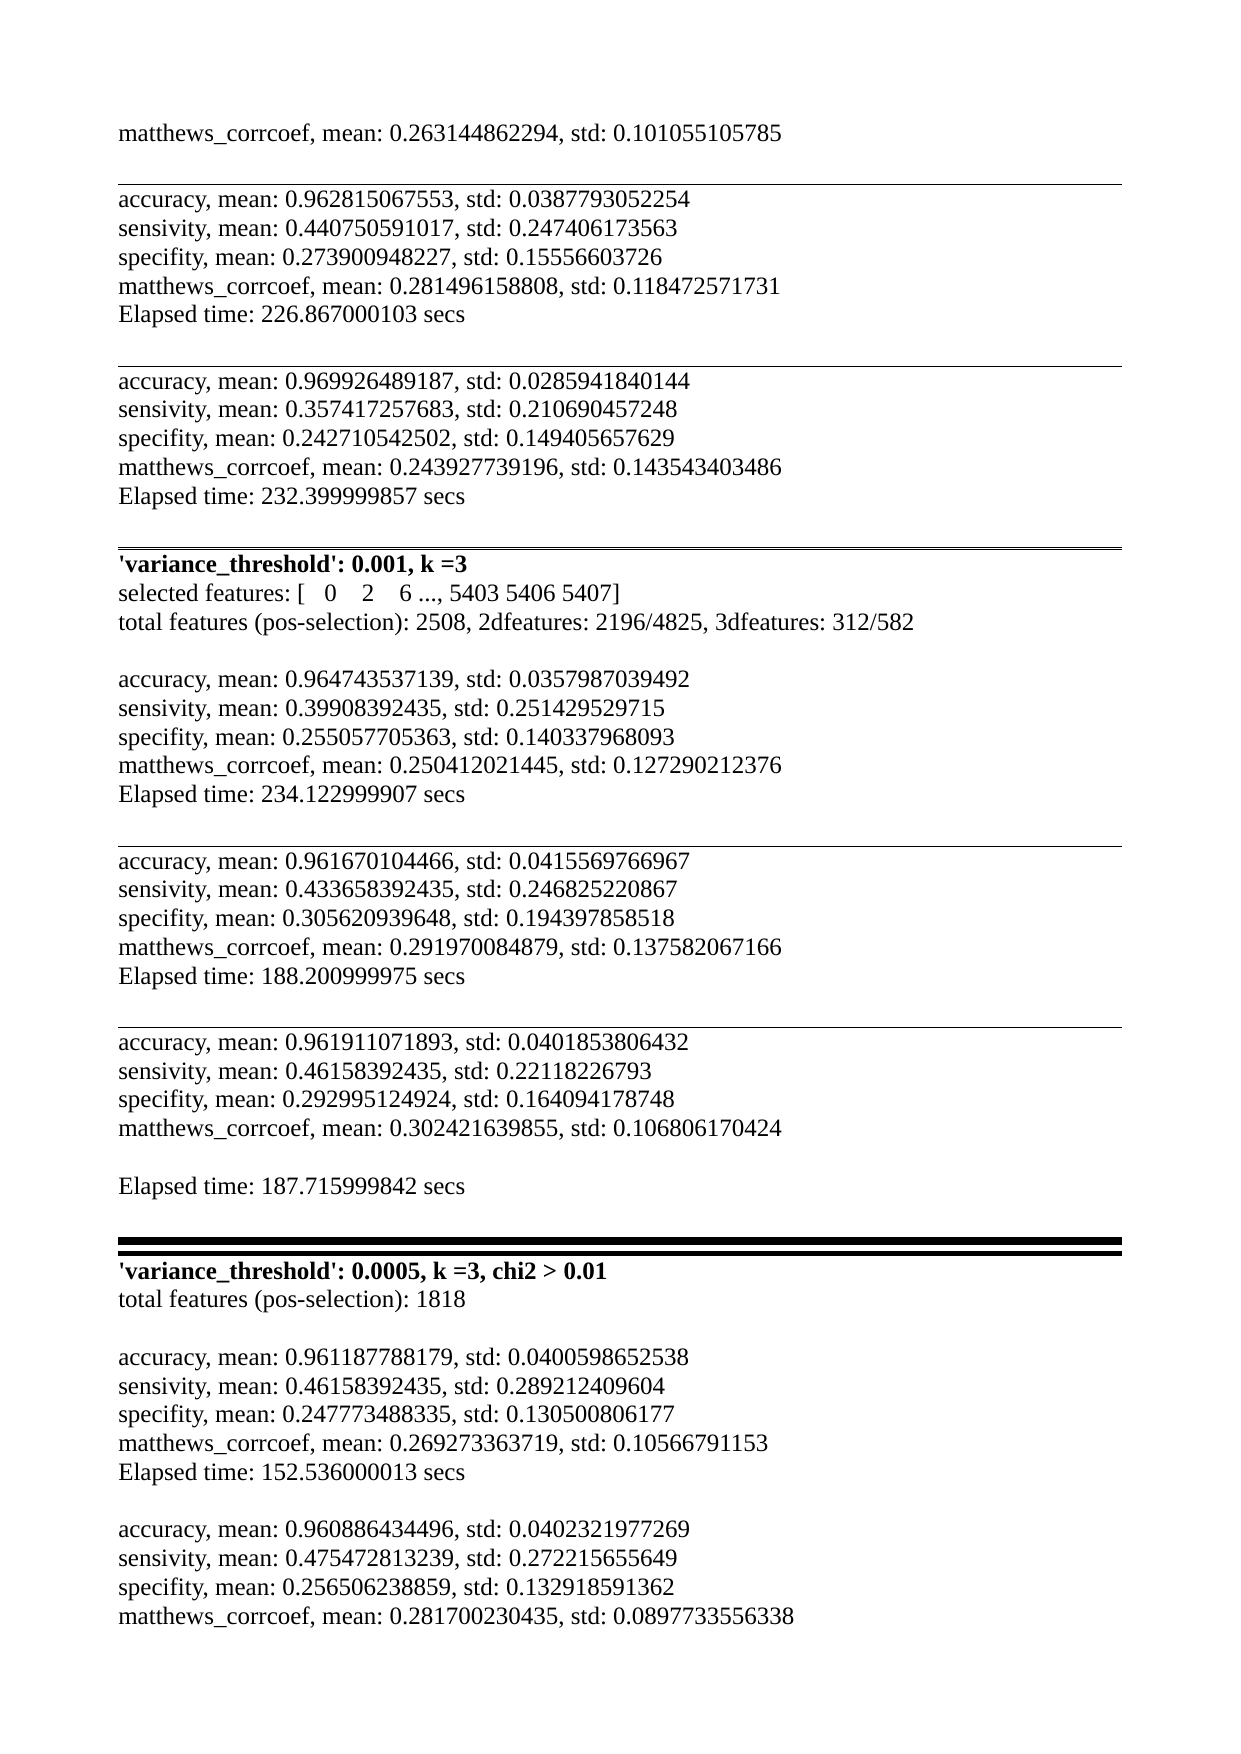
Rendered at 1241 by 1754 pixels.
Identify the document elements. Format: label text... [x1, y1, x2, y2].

text matthews_corrcoef, mean: 0.291970084879, std: 0.137582067166 [118, 932, 1122, 961]
text sensivity, mean: 0.440750591017, std: 0.247406173563 [118, 213, 1122, 242]
text specifity, mean: 0.247773488335, std: 0.130500806177 [118, 1399, 1122, 1428]
text accuracy, mean: 0.961670104466, std: 0.0415569766967 [118, 847, 1122, 874]
text Elapsed time: 188.200999975 secs [118, 961, 1122, 989]
text Elapsed time: 232.399999857 secs [118, 481, 1122, 509]
text specifity, mean: 0.292995124924, std: 0.164094178748 [118, 1084, 1122, 1113]
text Elapsed time: 234.122999907 secs [118, 779, 1122, 808]
text matthews_corrcoef, mean: 0.269273363719, std: 0.10566791153 [118, 1428, 1122, 1457]
text matthews_corrcoef, mean: 0.281700230435, std: 0.0897733556338 [118, 1601, 1122, 1629]
text accuracy, mean: 0.960886434496, std: 0.0402321977269 [118, 1514, 1122, 1543]
text sensivity, mean: 0.433658392435, std: 0.246825220867 [118, 874, 1122, 903]
text accuracy, mean: 0.962815067553, std: 0.0387793052254 [118, 185, 1122, 213]
text accuracy, mean: 0.969926489187, std: 0.0285941840144 [118, 367, 1122, 394]
text matthews_corrcoef, mean: 0.263144862294, std: 0.101055105785 [118, 118, 1122, 147]
text sensivity, mean: 0.475472813239, std: 0.272215655649 [118, 1543, 1122, 1572]
text 'variance_threshold': 0.0005, k =3, chi2 > 0.01 [118, 1256, 1122, 1284]
text Elapsed time: 187.715999842 secs [118, 1171, 1122, 1199]
text specifity, mean: 0.273900948227, std: 0.15556603726 [118, 242, 1122, 271]
text matthews_corrcoef, mean: 0.302421639855, std: 0.106806170424 [118, 1113, 1122, 1142]
text specifity, mean: 0.255057705363, std: 0.140337968093 [118, 722, 1122, 751]
text total features (pos-selection): 2508, 2dfeatures: 2196/4825, 3dfeatures: 312/582 [118, 607, 1122, 636]
text Elapsed time: 152.536000013 secs [118, 1457, 1122, 1486]
text matthews_corrcoef, mean: 0.250412021445, std: 0.127290212376 [118, 751, 1122, 779]
text 'variance_threshold': 0.001, k =3 [118, 550, 1122, 578]
text specifity, mean: 0.305620939648, std: 0.194397858518 [118, 903, 1122, 932]
text accuracy, mean: 0.961911071893, std: 0.0401853806432 [118, 1028, 1122, 1056]
text matthews_corrcoef, mean: 0.281496158808, std: 0.118472571731 [118, 271, 1122, 299]
text sensivity, mean: 0.357417257683, std: 0.210690457248 [118, 394, 1122, 423]
text specifity, mean: 0.242710542502, std: 0.149405657629 [118, 423, 1122, 452]
text selected features: [ 0 2 6 ..., 5403 5406 5407] [118, 578, 1122, 607]
text matthews_corrcoef, mean: 0.243927739196, std: 0.143543403486 [118, 452, 1122, 481]
text specifity, mean: 0.256506238859, std: 0.132918591362 [118, 1572, 1122, 1601]
text sensivity, mean: 0.46158392435, std: 0.22118226793 [118, 1056, 1122, 1084]
text accuracy, mean: 0.964743537139, std: 0.0357987039492 [118, 664, 1122, 693]
text accuracy, mean: 0.961187788179, std: 0.0400598652538 [118, 1342, 1122, 1371]
text sensivity, mean: 0.46158392435, std: 0.289212409604 [118, 1371, 1122, 1399]
text Elapsed time: 226.867000103 secs [118, 299, 1122, 328]
text total features (pos-selection): 1818 [118, 1284, 1122, 1313]
text sensivity, mean: 0.39908392435, std: 0.251429529715 [118, 693, 1122, 722]
